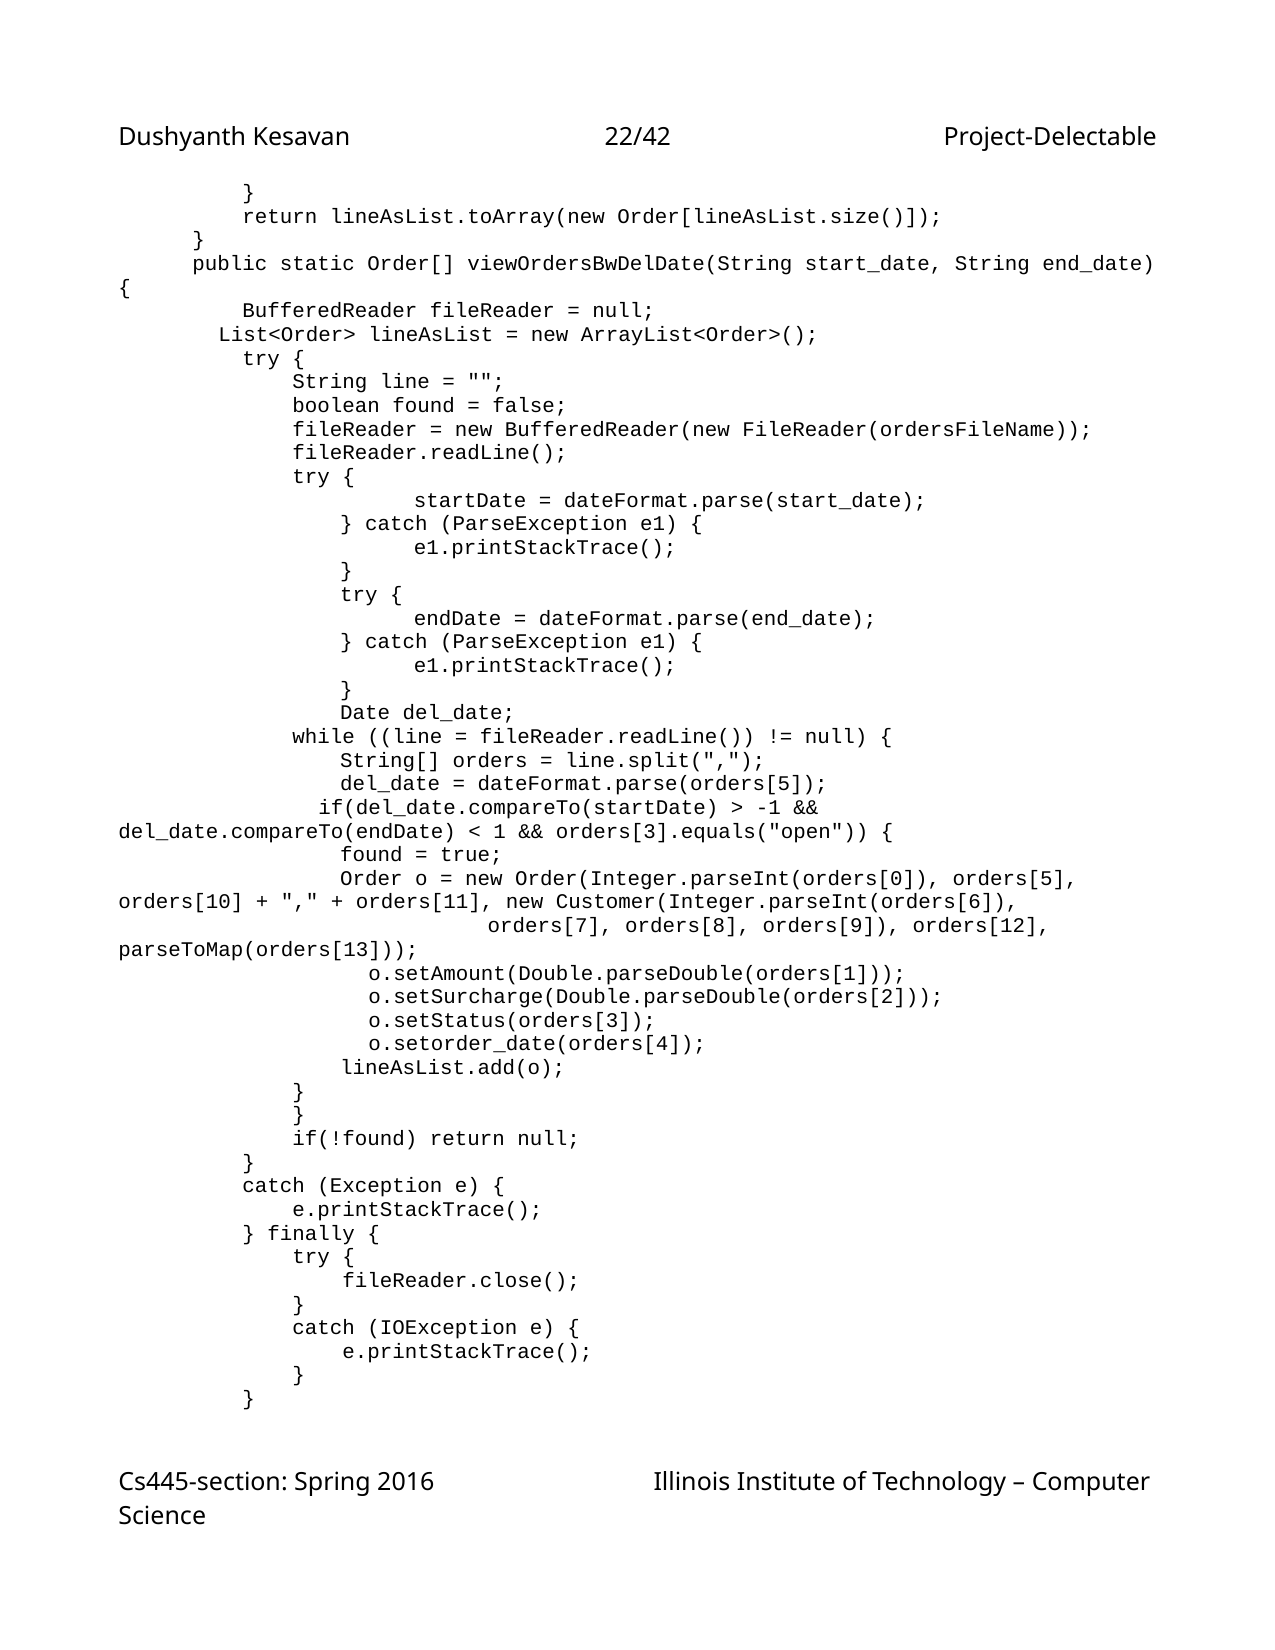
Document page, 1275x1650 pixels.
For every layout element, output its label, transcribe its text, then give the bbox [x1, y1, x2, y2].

text fileReader = new BufferedReader(new FileReader(ordersFileName)); [118, 419, 1157, 442]
text endDate = dateFormat.parse(end_date); [118, 608, 1157, 631]
text String line = ""; [118, 371, 1157, 395]
text } [118, 229, 1157, 253]
text public static Order[] viewOrdersBwDelDate(String start_date, String end_date) { [118, 253, 1157, 300]
text } [118, 561, 1157, 584]
text List<Order> lineAsList = new ArrayList<Order>(); [118, 324, 1157, 348]
text String[] orders = line.split(","); [118, 750, 1157, 773]
text Order o = new Order(Integer.parseInt(orders[0]), orders[5], orders[10] + "," + orders[11], new Customer(Integer.parseInt(orders[6]), [118, 868, 1157, 915]
text } finally { [118, 1223, 1157, 1246]
text orders[7], orders[8], orders[9]), orders[12], parseToMap(orders[13])); [118, 915, 1157, 962]
text fileReader.close(); [118, 1270, 1157, 1293]
text o.setSurcharge(Double.parseDouble(orders[2])); [118, 986, 1157, 1010]
text } [118, 679, 1157, 702]
text del_date = dateFormat.parse(orders[5]); [118, 773, 1157, 797]
text lineAsList.add(o); [118, 1057, 1157, 1081]
text catch (IOException e) { [118, 1317, 1157, 1341]
text fileReader.readLine(); [118, 442, 1157, 466]
text e1.printStackTrace(); [118, 537, 1157, 561]
text } [118, 1364, 1157, 1388]
text if(del_date.compareTo(startDate) > -1 && del_date.compareTo(endDate) < 1 && orders[3].equals("open")) { [118, 797, 1157, 844]
text } [118, 1104, 1157, 1128]
text while ((line = fileReader.readLine()) != null) { [118, 726, 1157, 750]
text o.setStatus(orders[3]); [118, 1010, 1157, 1033]
text found = true; [118, 844, 1157, 868]
text } [118, 1152, 1157, 1175]
text BufferedReader fileReader = null; [118, 300, 1157, 324]
text } catch (ParseException e1) { [118, 631, 1157, 655]
text try { [118, 466, 1157, 489]
text o.setAmount(Double.parseDouble(orders[1])); [118, 962, 1157, 986]
text try { [118, 584, 1157, 608]
text startDate = dateFormat.parse(start_date); [118, 489, 1157, 513]
text e.printStackTrace(); [118, 1199, 1157, 1223]
text e.printStackTrace(); [118, 1341, 1157, 1364]
text try { [118, 1246, 1157, 1270]
text } [118, 182, 1157, 206]
text if(!found) return null; [118, 1128, 1157, 1152]
text o.setorder_date(orders[4]); [118, 1033, 1157, 1057]
text catch (Exception e) { [118, 1175, 1157, 1199]
text e1.printStackTrace(); [118, 655, 1157, 679]
text return lineAsList.toArray(new Order[lineAsList.size()]); [118, 206, 1157, 229]
text Date del_date; [118, 702, 1157, 726]
text } [118, 1293, 1157, 1317]
text } catch (ParseException e1) { [118, 513, 1157, 537]
text } [118, 1388, 1157, 1412]
text try { [118, 348, 1157, 371]
text } [118, 1081, 1157, 1104]
text boolean found = false; [118, 395, 1157, 419]
